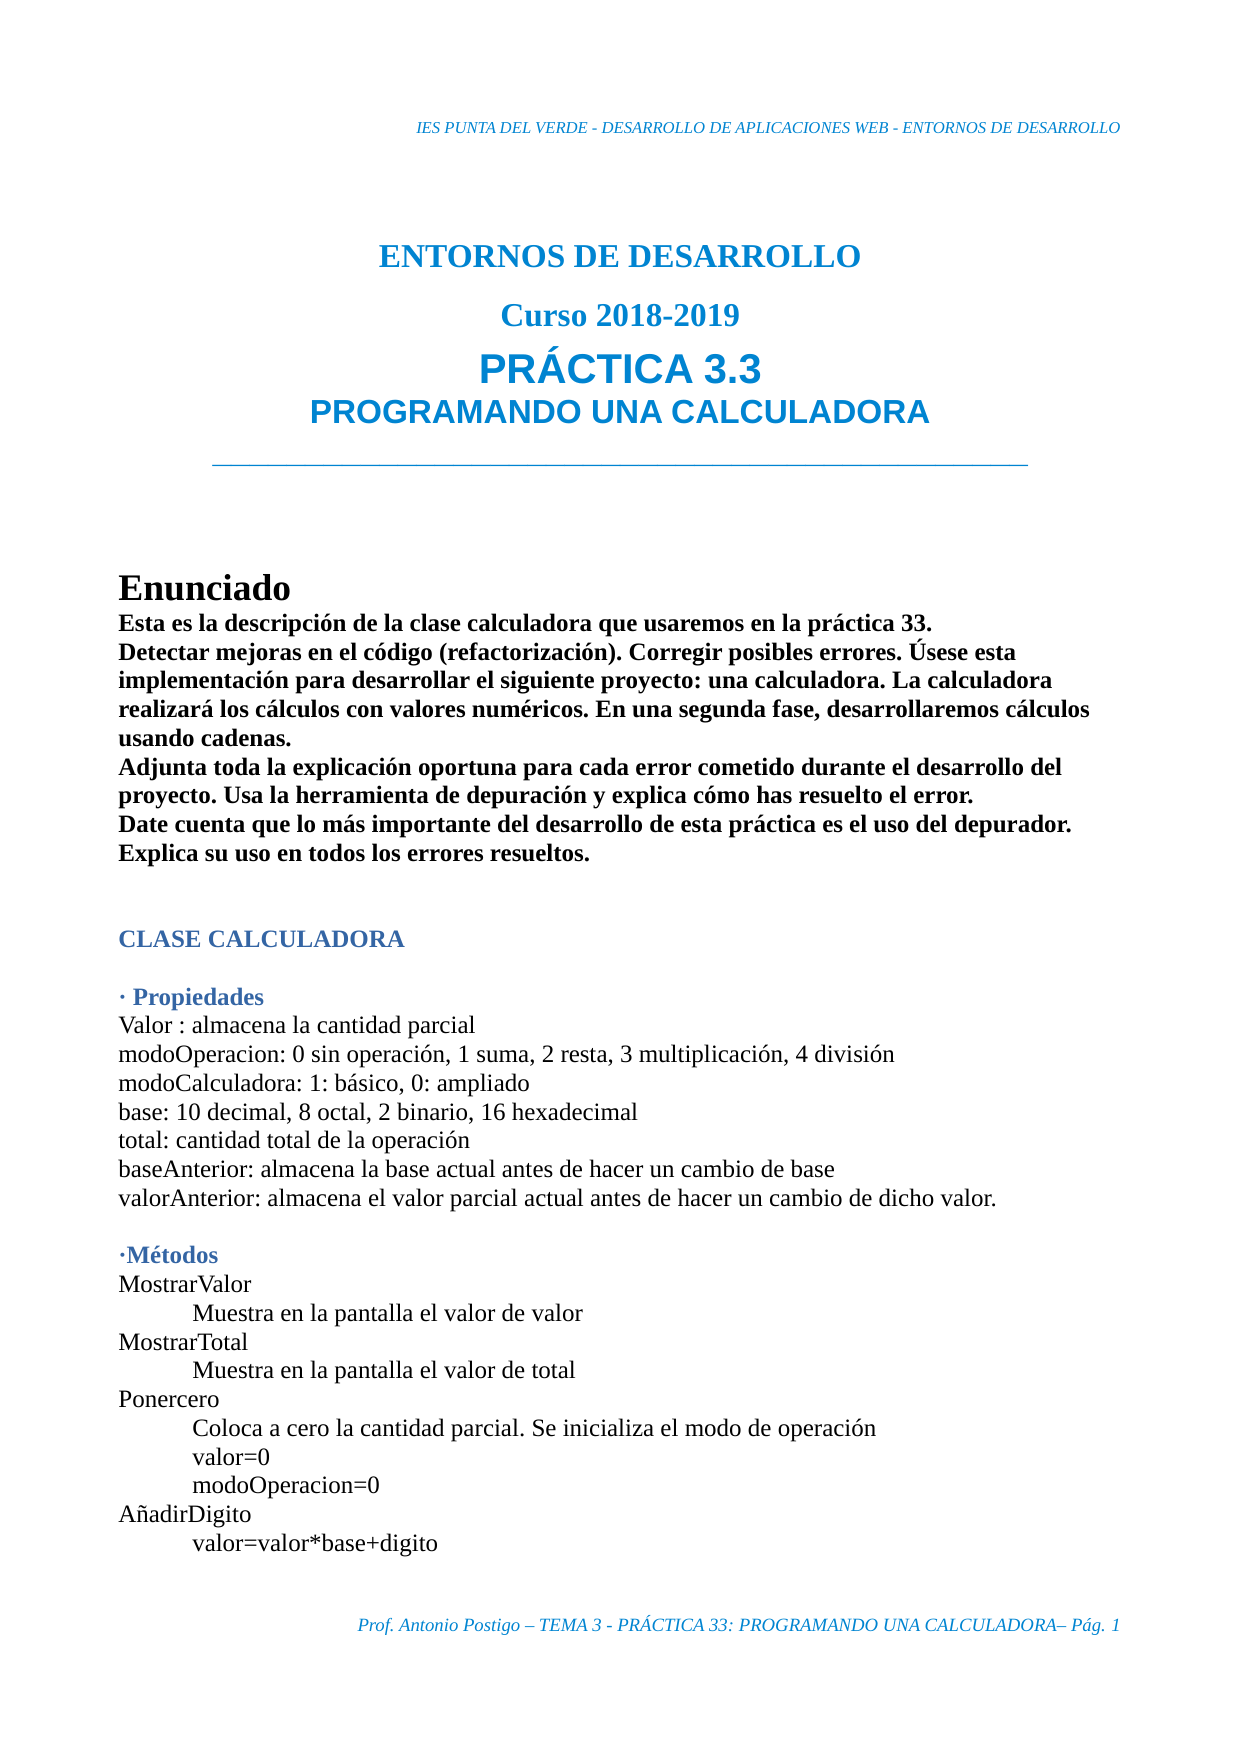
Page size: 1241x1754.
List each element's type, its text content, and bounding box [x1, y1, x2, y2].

text CLASE CALCULADORA [118, 924, 1122, 953]
text total: cantidad total de la operación [118, 1126, 1122, 1154]
text Enunciado [118, 565, 1122, 608]
text Detectar mejoras en el código (refactorización). Corregir posibles errores. Úsese esta implementación para desarrollar el siguiente proyecto: una calculadora. La calculadora realizará los cálculos con valores numéricos. En una segunda fase, desarrollaremos cálculos usando cadenas. [118, 637, 1122, 752]
text modoCalculadora: 1: básico, 0: ampliado [118, 1068, 1122, 1097]
text Ponercero [118, 1384, 1122, 1413]
text base: 10 decimal, 8 octal, 2 binario, 16 hexadecimal [118, 1097, 1122, 1126]
text valor=valor*base+digito [118, 1528, 1122, 1557]
text Muestra en la pantalla el valor de total [118, 1356, 1122, 1384]
text MostrarValor [118, 1269, 1122, 1298]
text MostrarTotal [118, 1327, 1122, 1356]
text Coloca a cero la cantidad parcial. Se inicializa el modo de operación [118, 1413, 1122, 1442]
text modoOperacion: 0 sin operación, 1 suma, 2 resta, 3 multiplicación, 4 división [118, 1039, 1122, 1068]
text Curso 2018-2019 [118, 296, 1122, 334]
text ENTORNOS DE DESARROLLO [118, 236, 1122, 275]
text modoOperacion=0 [118, 1471, 1122, 1499]
text Adjunta toda la explicación oportuna para cada error cometido durante el desarrollo del proyecto. Usa la herramienta de depuración y explica cómo has resuelto el error. [118, 752, 1122, 809]
text PROGRAMANDO UNA CALCULADORA [118, 392, 1122, 431]
text valorAnterior: almacena el valor parcial actual antes de hacer un cambio de dicho valor. [118, 1183, 1122, 1212]
text ____________________________________________ [118, 431, 1122, 469]
text Valor : almacena la cantidad parcial [118, 1011, 1122, 1039]
text valor=0 [118, 1442, 1122, 1471]
text Esta es la descripción de la clase calculadora que usaremos en la práctica 33. [118, 608, 1122, 637]
text baseAnterior: almacena la base actual antes de hacer un cambio de base [118, 1154, 1122, 1183]
text · Propiedades [118, 982, 1122, 1011]
text PRÁCTICA 3.3 [118, 344, 1122, 392]
text Date cuenta que lo más importante del desarrollo de esta práctica es el uso del depurador. Explica su uso en todos los errores resueltos. [118, 809, 1122, 867]
text AñadirDigito [118, 1499, 1122, 1528]
text Muestra en la pantalla el valor de valor [118, 1298, 1122, 1327]
text ·Métodos [118, 1241, 1122, 1269]
